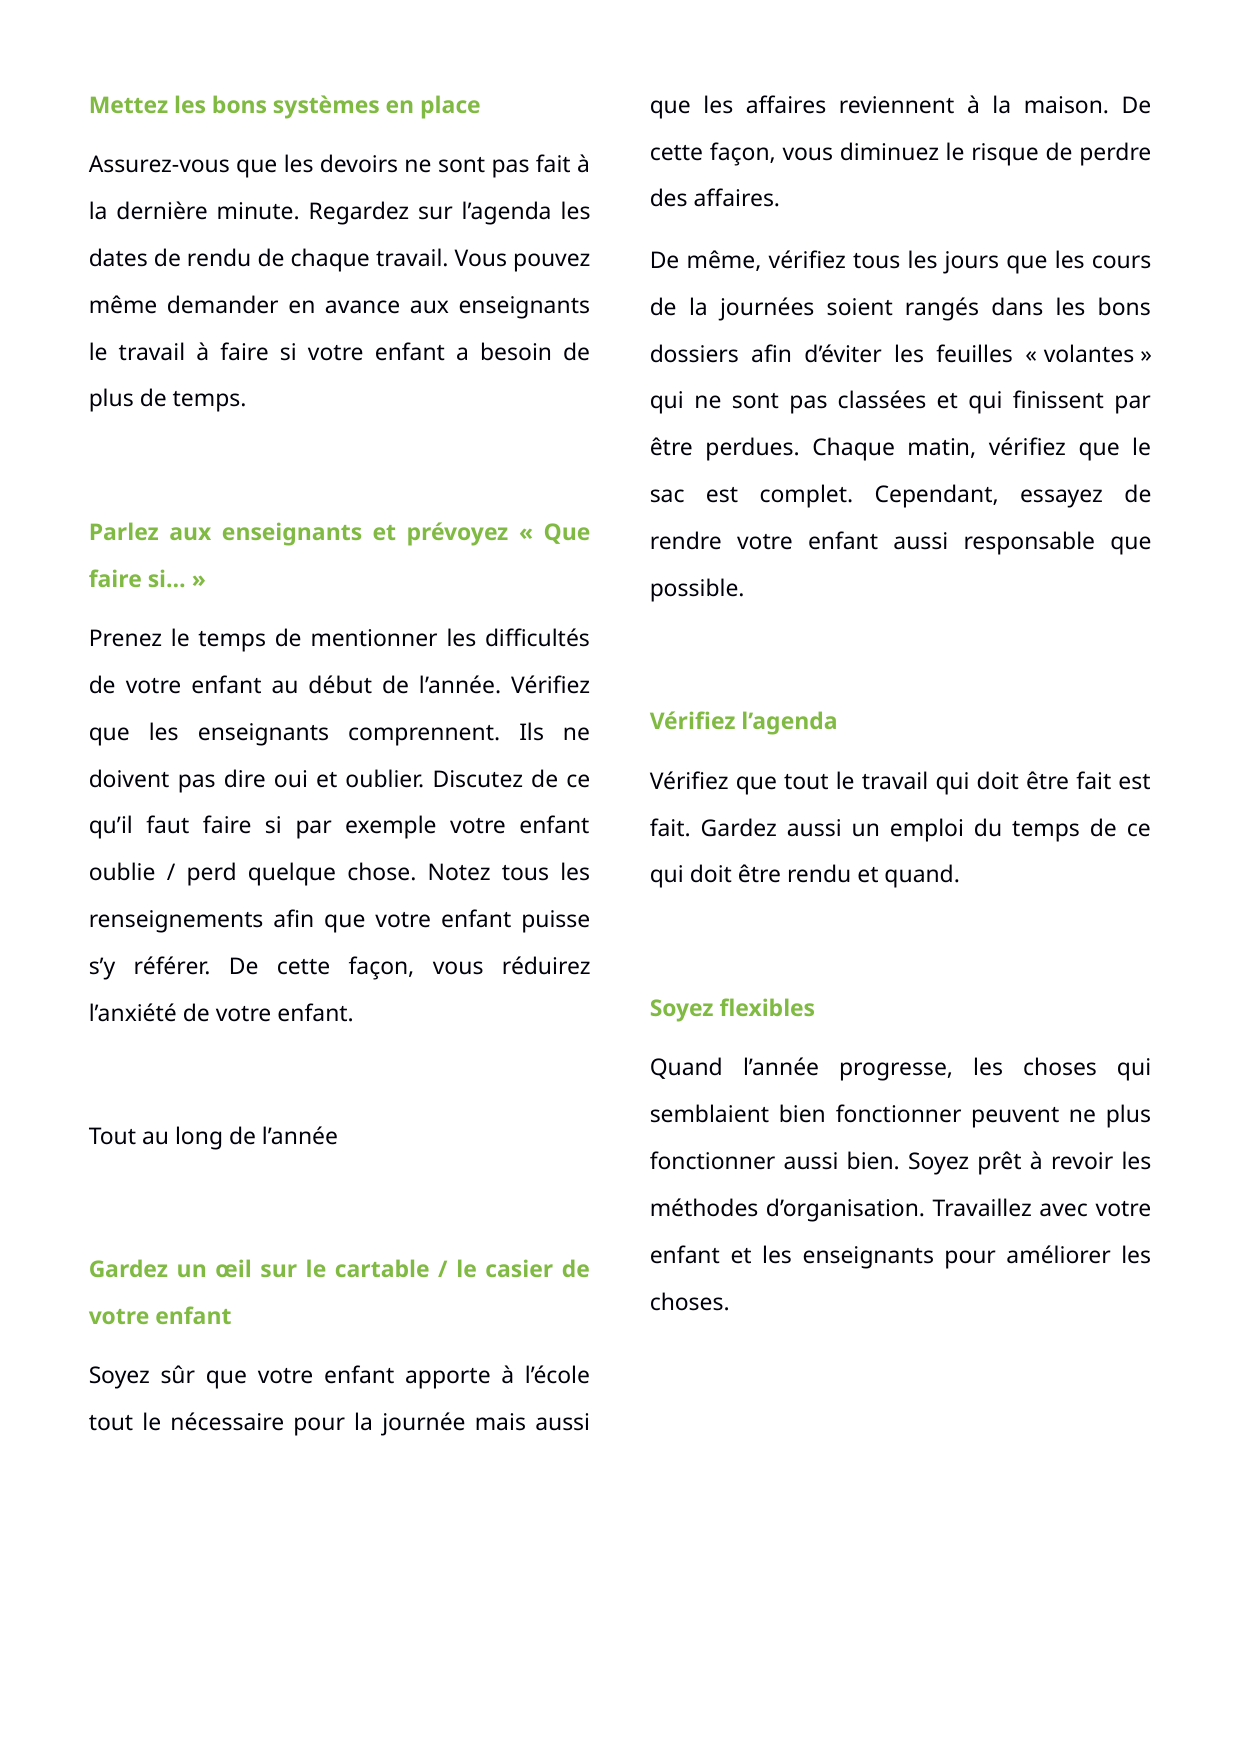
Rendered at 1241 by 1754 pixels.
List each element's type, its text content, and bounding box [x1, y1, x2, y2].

subtitle Parlez aux enseignants et prévoyez « Que faire si… » [88, 516, 591, 594]
text De même, vérifiez tous les jours que les cours de la journées soient rangés dans les bons dossiers afin d’éviter les feuilles « volantes » qui ne sont pas classées et qui finissent par être perdues. Chaque matin, vérifiez que le sac est complet. Cependant, essayez de rendre votre enfant aussi responsable que possible. [649, 244, 1152, 603]
text que les affaires reviennent à la maison. De cette façon, vous diminuez le risque de perdre des affaires. [649, 88, 1152, 213]
text Prenez le temps de mentionner les difficultés de votre enfant au début de l’année. Vérifiez que les enseignants comprennent. Ils ne doivent pas dire oui et oublier. Discutez de ce qu’il faut faire si par exemple votre enfant oublie / perd quelque chose. Notez tous les renseignements afin que votre enfant puisse s’y référer. De cette façon, vous réduirez l’anxiété de votre enfant. [88, 622, 591, 1028]
text Tout au long de l’année [88, 1120, 591, 1151]
text Soyez sûr que votre enfant apporte à l’école tout le nécessaire pour la journée mais aussi [88, 1359, 591, 1437]
text Vérifiez que tout le travail qui doit être fait est fait. Gardez aussi un emploi du temps de ce qui doit être rendu et quand. [649, 764, 1152, 889]
subtitle Gardez un œil sur le cartable / le casier de votre enfant [88, 1253, 591, 1331]
subtitle Vérifiez l’agenda [649, 705, 1152, 736]
text Quand l’année progresse, les choses qui semblaient bien fonctionner peuvent ne plus fonctionner aussi bien. Soyez prêt à revoir les méthodes d’organisation. Travaillez avec votre enfant et les enseignants pour améliorer les choses. [649, 1051, 1152, 1317]
subtitle Mettez les bons systèmes en place [88, 88, 591, 120]
subtitle Soyez flexibles [649, 992, 1152, 1023]
text Assurez-vous que les devoirs ne sont pas fait à la dernière minute. Regardez sur l’agenda les dates de rendu de chaque travail. Vous pouvez même demander en avance aux enseignants le travail à faire si votre enfant a besoin de plus de temps. [88, 148, 591, 413]
